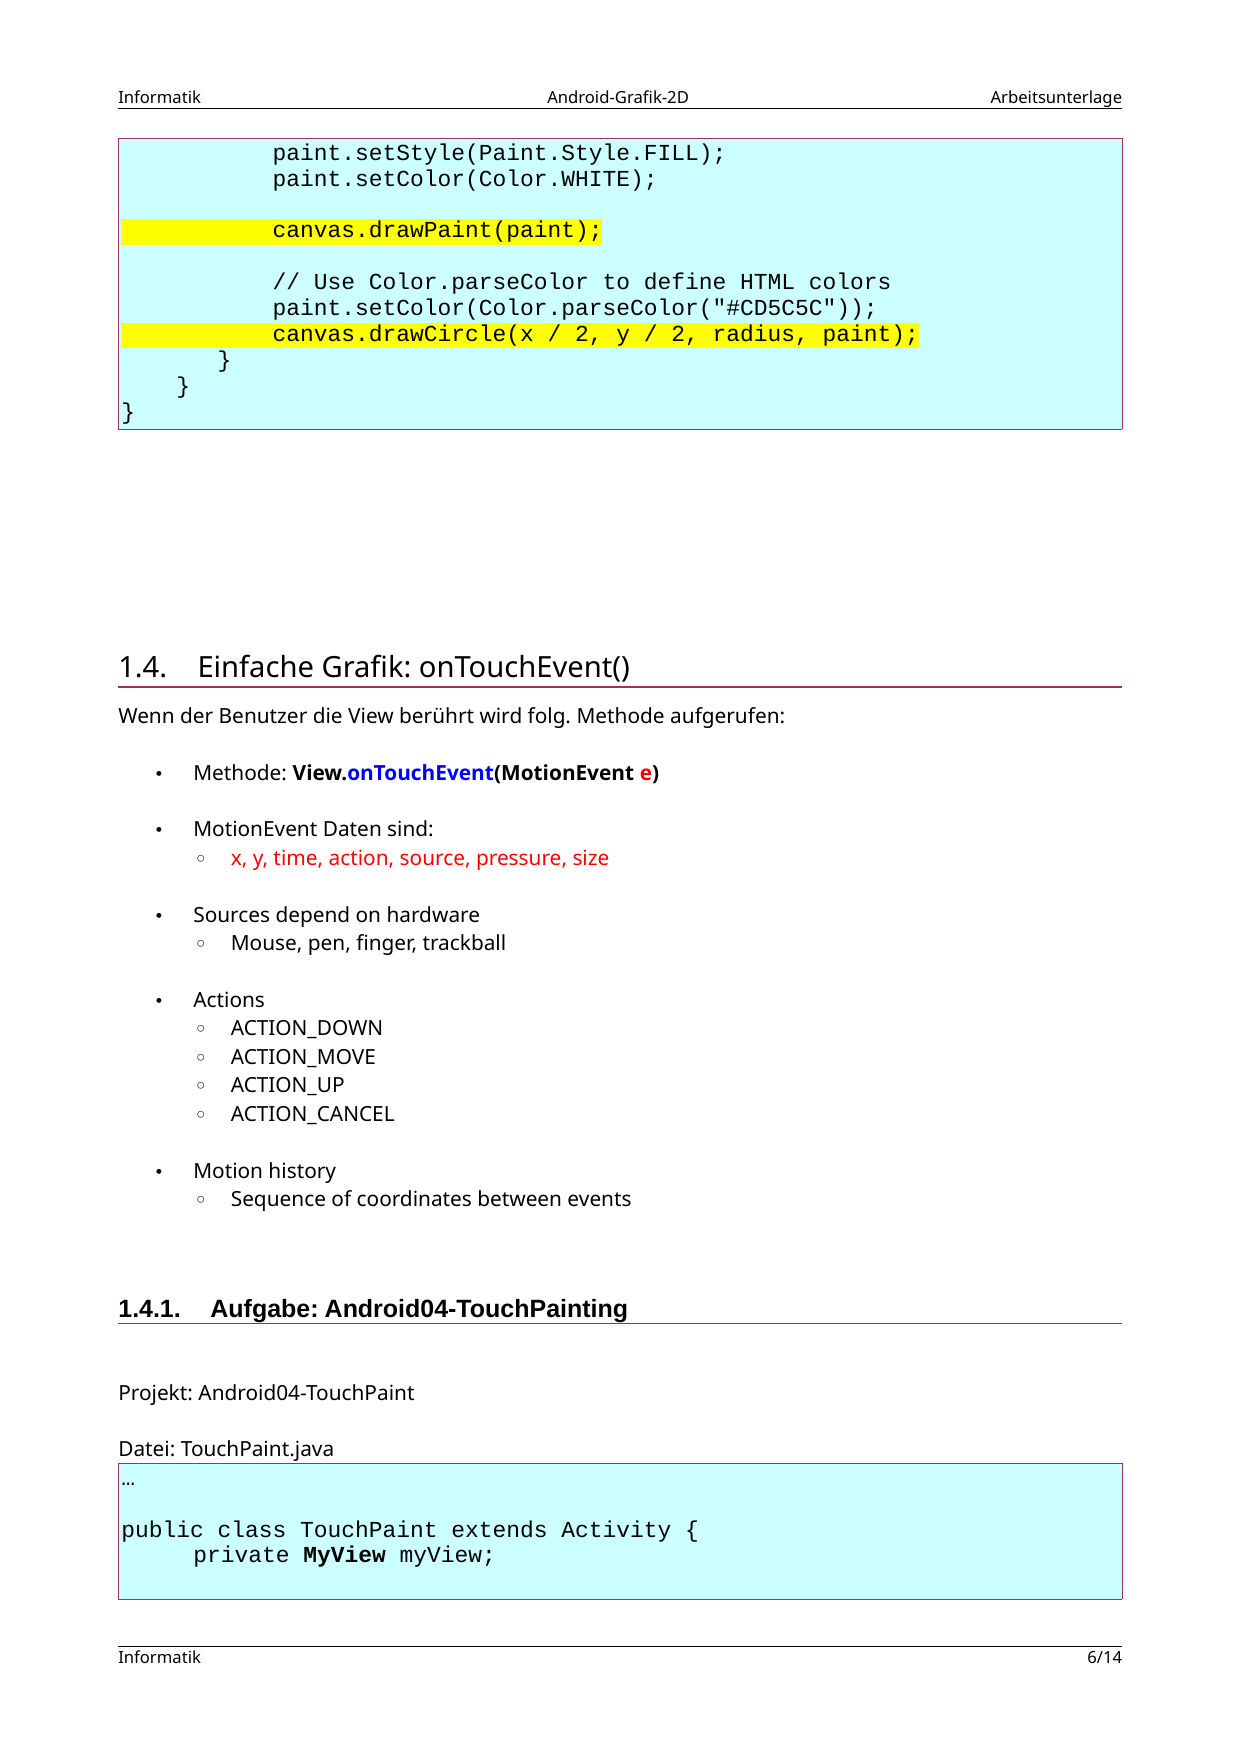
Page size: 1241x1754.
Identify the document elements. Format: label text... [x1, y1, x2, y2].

list ACTION_UP [193, 1070, 1122, 1099]
text Projekt: Android04-TouchPaint [118, 1378, 1122, 1406]
list ACTION_DOWN [193, 1013, 1122, 1042]
text Datei: TouchPaint.java [118, 1434, 1122, 1463]
list Mouse, pen, finger, trackball [193, 928, 1122, 985]
text Wenn der Benutzer die View berührt wird folg. Methode aufgerufen: [118, 701, 1122, 758]
list ACTION_CANCEL [193, 1099, 1122, 1156]
subtitle Aufgabe: Android04-TouchPainting [118, 1294, 1122, 1323]
text } [119, 397, 1122, 429]
text canvas.drawPaint(paint); [119, 216, 1122, 268]
list Sources depend on hardware [156, 900, 1122, 928]
text canvas.drawCircle(x / 2, y / 2, radius, paint); [119, 319, 1122, 345]
list Actions [156, 985, 1122, 1013]
text public class TouchPaint extends Activity { [119, 1515, 1122, 1541]
list Methode: View.onTouchEvent(MotionEvent e) [156, 758, 1122, 814]
text // Use Color.parseColor to define HTML colors [119, 268, 1122, 293]
text … [119, 1464, 1122, 1489]
subtitle Einfache Grafik: onTouchEvent() [118, 646, 1122, 686]
text } [119, 371, 1122, 397]
list Motion history [156, 1156, 1122, 1184]
text paint.setColor(Color.WHITE); [119, 164, 1122, 216]
text paint.setStyle(Paint.Style.FILL); [119, 139, 1122, 164]
text } [119, 345, 1122, 371]
list x, y, time, action, source, pressure, size [193, 843, 1122, 900]
list Sequence of coordinates between events [193, 1184, 1122, 1213]
text private MyView myView; [119, 1541, 1122, 1567]
text paint.setColor(Color.parseColor("#CD5C5C")); [119, 293, 1122, 319]
list ACTION_MOVE [193, 1042, 1122, 1070]
list MotionEvent Daten sind: [156, 814, 1122, 843]
